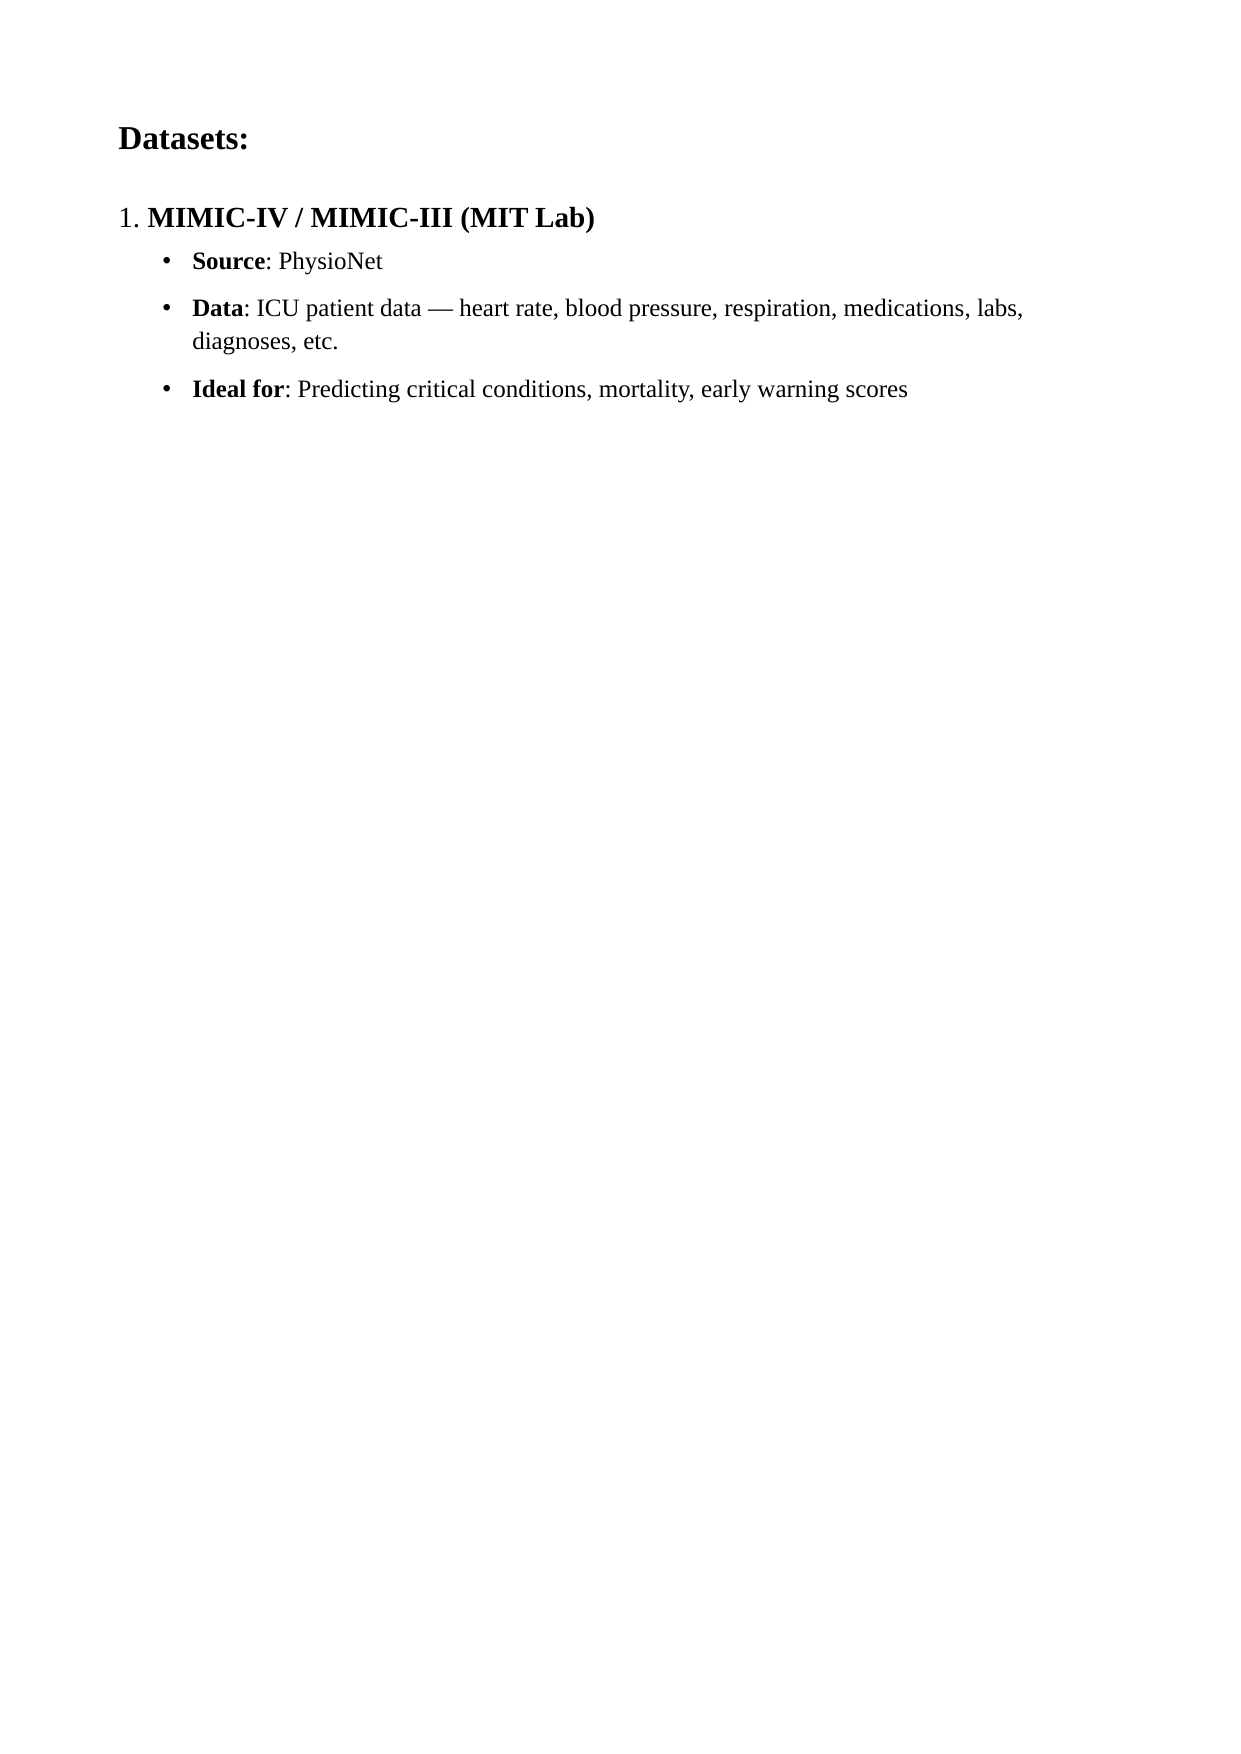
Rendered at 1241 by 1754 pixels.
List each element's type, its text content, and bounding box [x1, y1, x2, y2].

list Ideal for: Predicting critical conditions, mortality, early warning scores [162, 374, 1122, 403]
text Datasets: [118, 118, 1122, 156]
subtitle 1. MIMIC-IV / MIMIC-III (MIT Lab) [118, 200, 1122, 233]
list Source: PhysioNet [162, 246, 1122, 274]
list Data: ICU patient data — heart rate, blood pressure, respiration, medications, labs, diagnoses, etc. [162, 293, 1122, 355]
